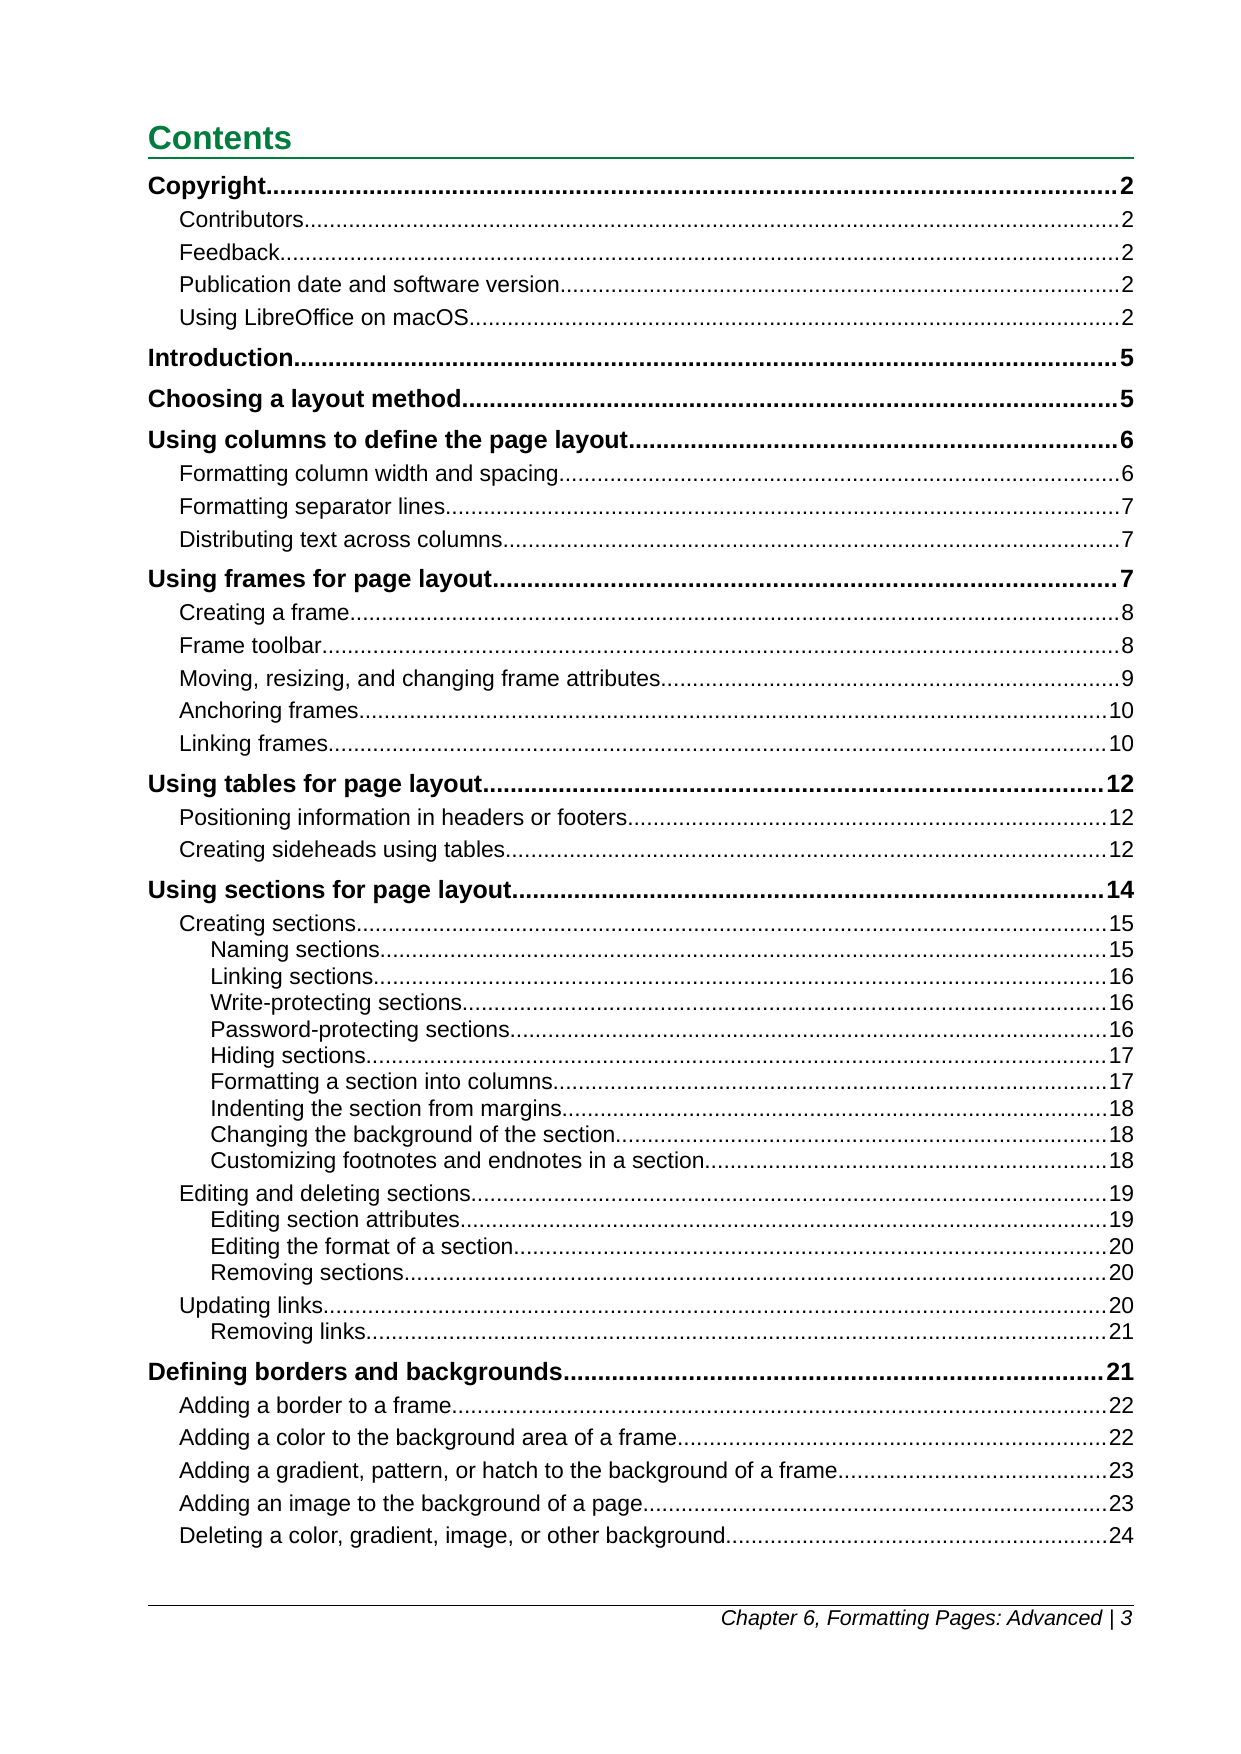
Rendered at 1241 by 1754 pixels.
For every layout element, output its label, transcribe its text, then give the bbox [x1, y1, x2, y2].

text Introduction 5 [148, 343, 1134, 372]
text Naming sections 15 [210, 936, 1134, 963]
text Choosing a layout method 5 [148, 384, 1134, 413]
text Defining borders and backgrounds 21 [148, 1357, 1134, 1386]
text Adding a color to the background area of a frame 22 [179, 1424, 1134, 1451]
text Adding a border to a frame 22 [179, 1392, 1134, 1418]
text Creating sideheads using tables 12 [179, 836, 1134, 863]
text Linking frames 10 [179, 730, 1134, 756]
text Distributing text across columns 7 [179, 526, 1134, 552]
text Updating links 20 [179, 1292, 1134, 1318]
text Contributors 2 [179, 206, 1134, 232]
text Editing and deleting sections 19 [179, 1180, 1134, 1206]
subtitle Contents [148, 118, 1134, 157]
text Formatting column width and spacing 6 [179, 460, 1134, 487]
text Using tables for page layout 12 [148, 769, 1134, 797]
text Feedback 2 [179, 239, 1134, 265]
text Editing the format of a section 20 [210, 1233, 1134, 1259]
text Linking sections 16 [210, 963, 1134, 989]
text Customizing footnotes and endnotes in a section 18 [210, 1147, 1134, 1174]
text Formatting separator lines 7 [179, 493, 1134, 519]
text Password-protecting sections 16 [210, 1016, 1134, 1042]
text Write-protecting sections 16 [210, 989, 1134, 1016]
text Removing sections 20 [210, 1259, 1134, 1285]
text Creating sections 15 [179, 910, 1134, 936]
text Using sections for page layout 14 [148, 875, 1134, 904]
text Removing links 21 [210, 1318, 1134, 1344]
text Publication date and software version 2 [179, 271, 1134, 298]
text Positioning information in headers or footers 12 [179, 804, 1134, 830]
text Formatting a section into columns 17 [210, 1068, 1134, 1094]
text Creating a frame 8 [179, 599, 1134, 626]
text Adding a gradient, pattern, or hatch to the background of a frame 23 [179, 1457, 1134, 1483]
text Anchoring frames 10 [179, 697, 1134, 723]
text Copyright 2 [148, 171, 1134, 200]
text Using columns to define the page layout 6 [148, 425, 1134, 454]
text Indenting the section from margins 18 [210, 1094, 1134, 1121]
text Hiding sections 17 [210, 1042, 1134, 1068]
text Using frames for page layout 7 [148, 564, 1134, 593]
text Adding an image to the background of a page 23 [179, 1489, 1134, 1516]
text Frame toolbar 8 [179, 632, 1134, 658]
text Using LibreOffice on macOS 2 [179, 304, 1134, 330]
text Moving, resizing, and changing frame attributes 9 [179, 664, 1134, 691]
text Editing section attributes 19 [210, 1206, 1134, 1233]
text Changing the background of the section 18 [210, 1121, 1134, 1147]
text Deleting a color, gradient, image, or other background 24 [179, 1522, 1134, 1548]
